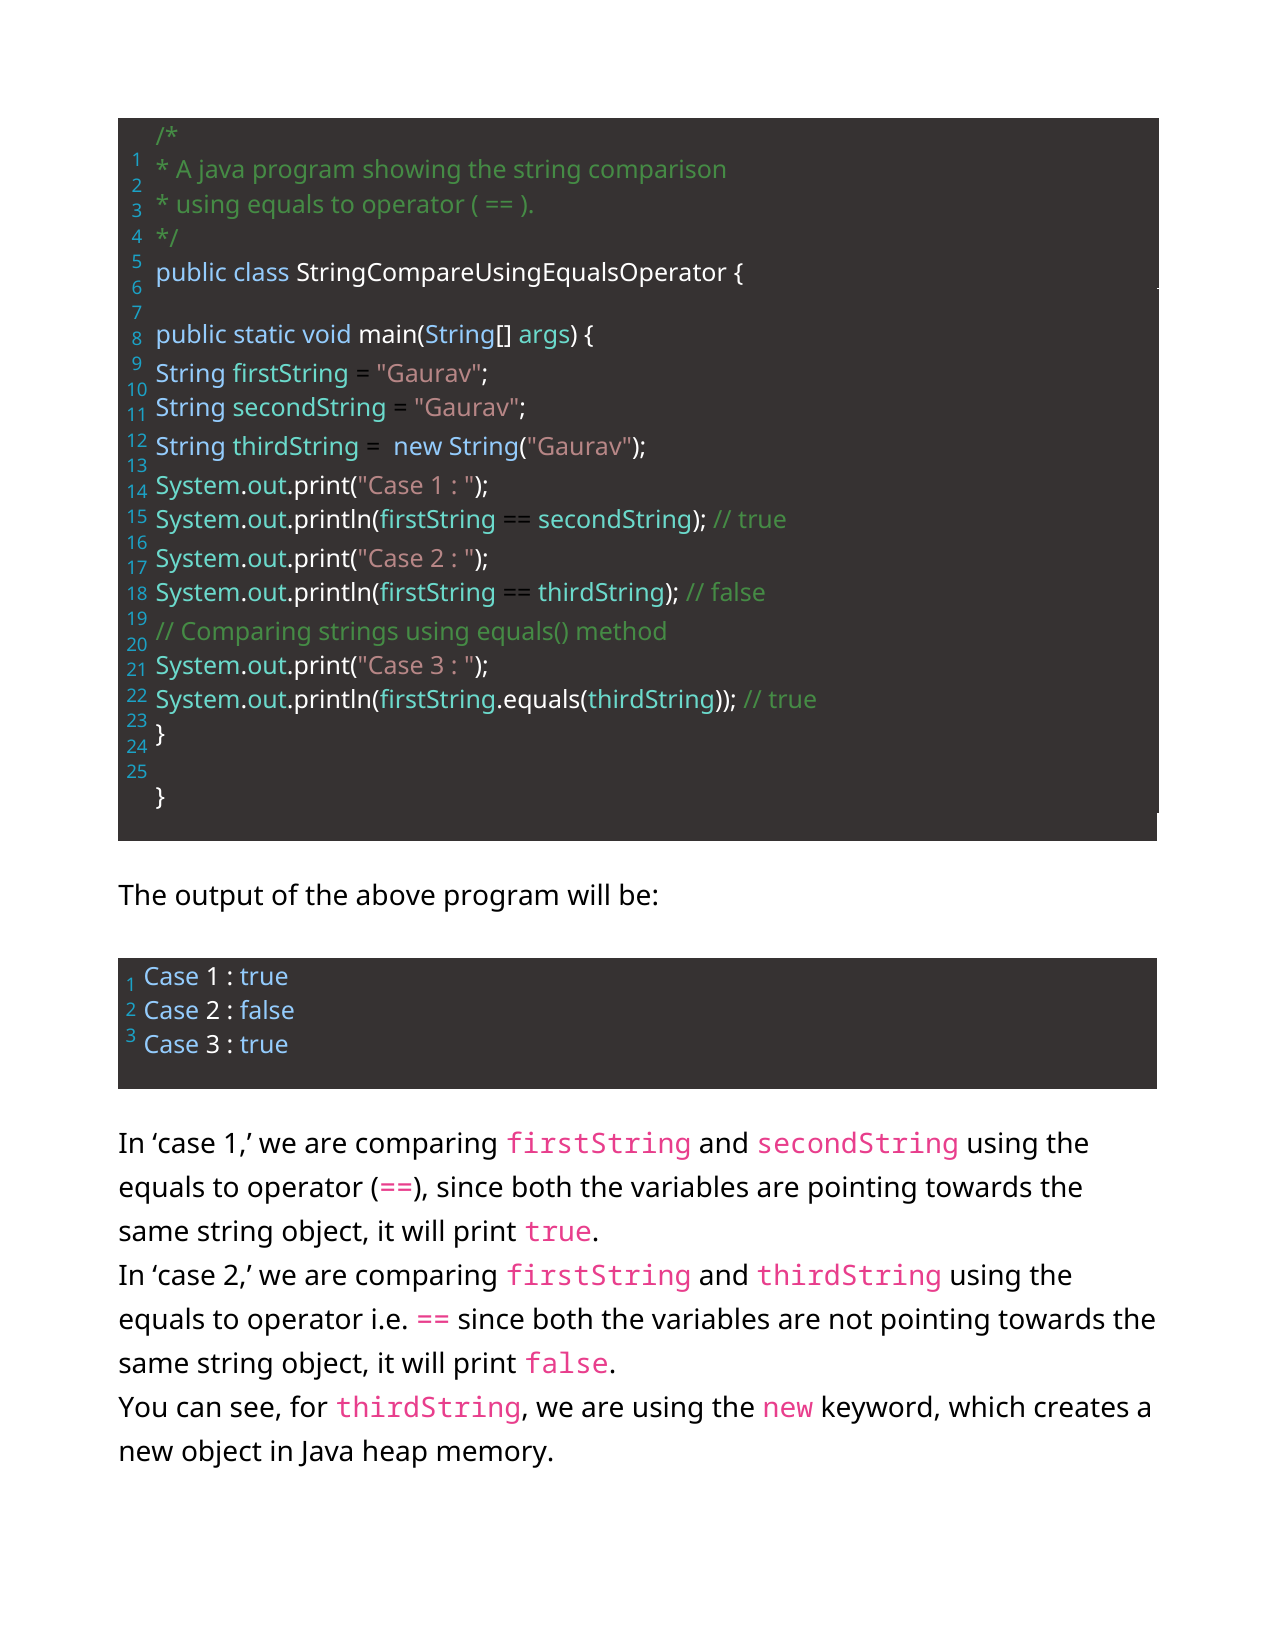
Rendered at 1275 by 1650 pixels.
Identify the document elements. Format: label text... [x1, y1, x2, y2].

text The output of the above program will be: [118, 875, 1157, 913]
text In ‘case 2,’ we are comparing firstString and thirdString using the equals to operator i.e. == since both the variables are not pointing towards the same string object, it will print false. [118, 1255, 1157, 1382]
table_header 1 2 3 4 5 6 7 8 9 10 11 12 13 14 15 16 17 18 19 20 21 22 23 24 25 [118, 118, 155, 813]
text You can see, for thirdString, we are using the new keyword, which creates a new object in Java heap memory. [118, 1387, 1157, 1470]
table_header 1 2 3 [118, 958, 143, 1061]
text In ‘case 1,’ we are comparing firstString and secondString using the equals to operator (==), since both the variables are pointing towards the same string object, it will print true. [118, 1123, 1157, 1249]
